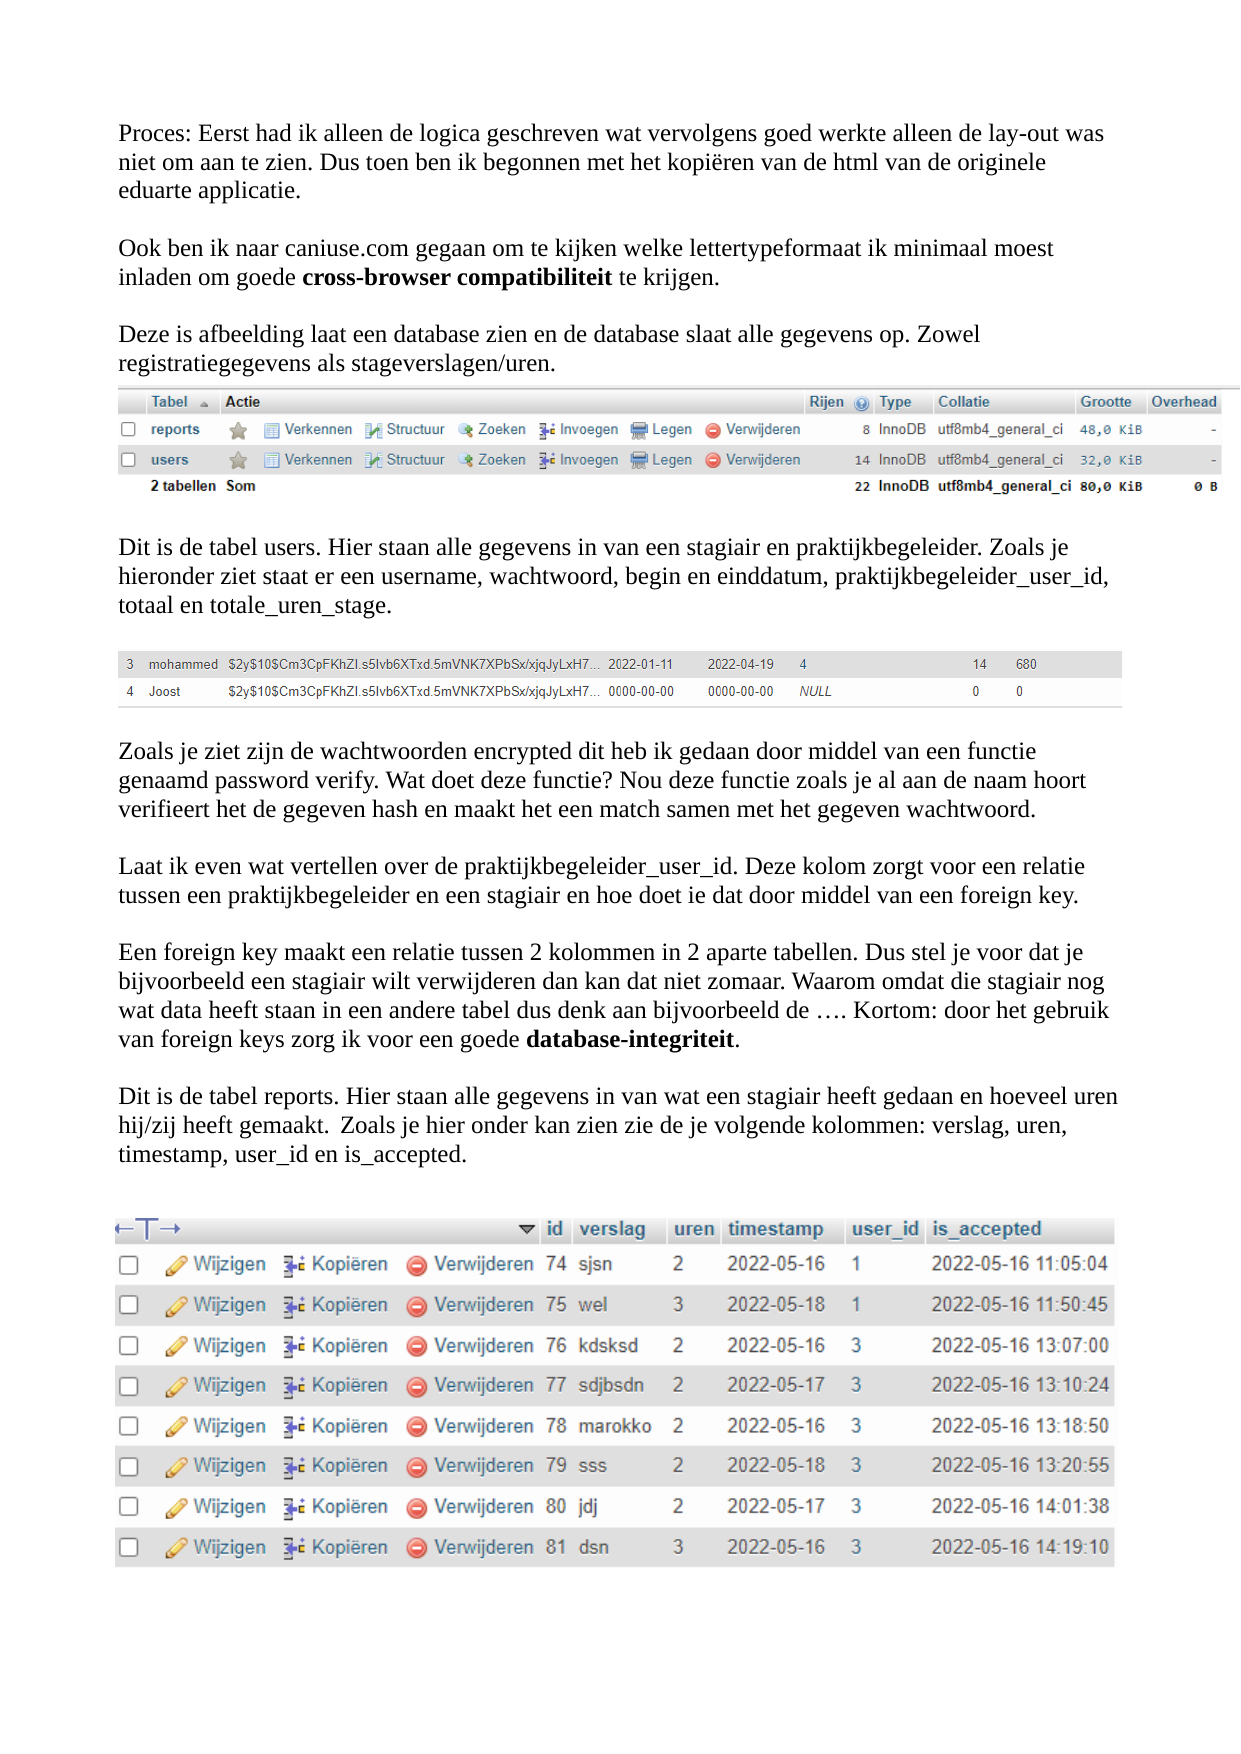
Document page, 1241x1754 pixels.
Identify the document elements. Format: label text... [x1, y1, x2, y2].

text Laat ik even wat vertellen over de praktijkbegeleider_user_id. Deze kolom zorgt voor een relatie tussen een praktijkbegeleider en een stagiair en hoe doet ie dat door middel van een foreign key. [118, 851, 1122, 909]
text Dit is de tabel reports. Hier staan alle gegevens in van wat een stagiair heeft gedaan en hoeveel uren hij/zij heeft gemaakt. Zoals je hier onder kan zien zie de je volgende kolommen: verslag, uren, timestamp, user_id en is_accepted. [118, 1081, 1122, 1167]
picture [118, 647, 1123, 708]
text Deze is afbeelding laat een database zien en de database slaat alle gegevens op. Zowel registratiegegevens als stageverslagen/uren. [118, 319, 1122, 377]
text Proces: Eerst had ik alleen de logica geschreven wat vervolgens goed werkte alleen de lay-out was niet om aan te zien. Dus toen ben ik begonnen met het kopiëren van de html van de originele eduarte applicatie. [118, 118, 1122, 204]
text Dit is de tabel users. Hier staan alle gegevens in van een stagiair en praktijkbegeleider. Zoals je hieronder ziet staat er een username, wachtwoord, begin en einddatum, praktijkbegeleider_user_id, totaal en totale_uren_stage. [118, 532, 1122, 619]
text Een foreign key maakt een relatie tussen 2 kolommen in 2 aparte tabellen. Dus stel je voor dat je bijvoorbeeld een stagiair wilt verwijderen dan kan dat niet zomaar. Waarom omdat die stagiair nog wat data heeft staan in een andere tabel dus denk aan bijvoorbeeld de …. Kortom: door het gebruik van foreign keys zorg ik voor een goede database-integriteit. [118, 937, 1122, 1052]
text Ook ben ik naar caniuse.com gegaan om te kijken welke lettertypeformaat ik minimaal moest inladen om goede cross-browser compatibiliteit te krijgen. [118, 233, 1122, 291]
text Zoals je ziet zijn de wachtwoorden encrypted dit heb ik gedaan door middel van een functie genaamd password verify. Wat doet deze functie? Nou deze functie zoals je al aan de naam hoort verifieert het de gegeven hash en maakt het een match samen met het gegeven wachtwoord. [118, 736, 1122, 822]
picture [118, 385, 1241, 504]
picture [115, 1218, 1119, 1576]
